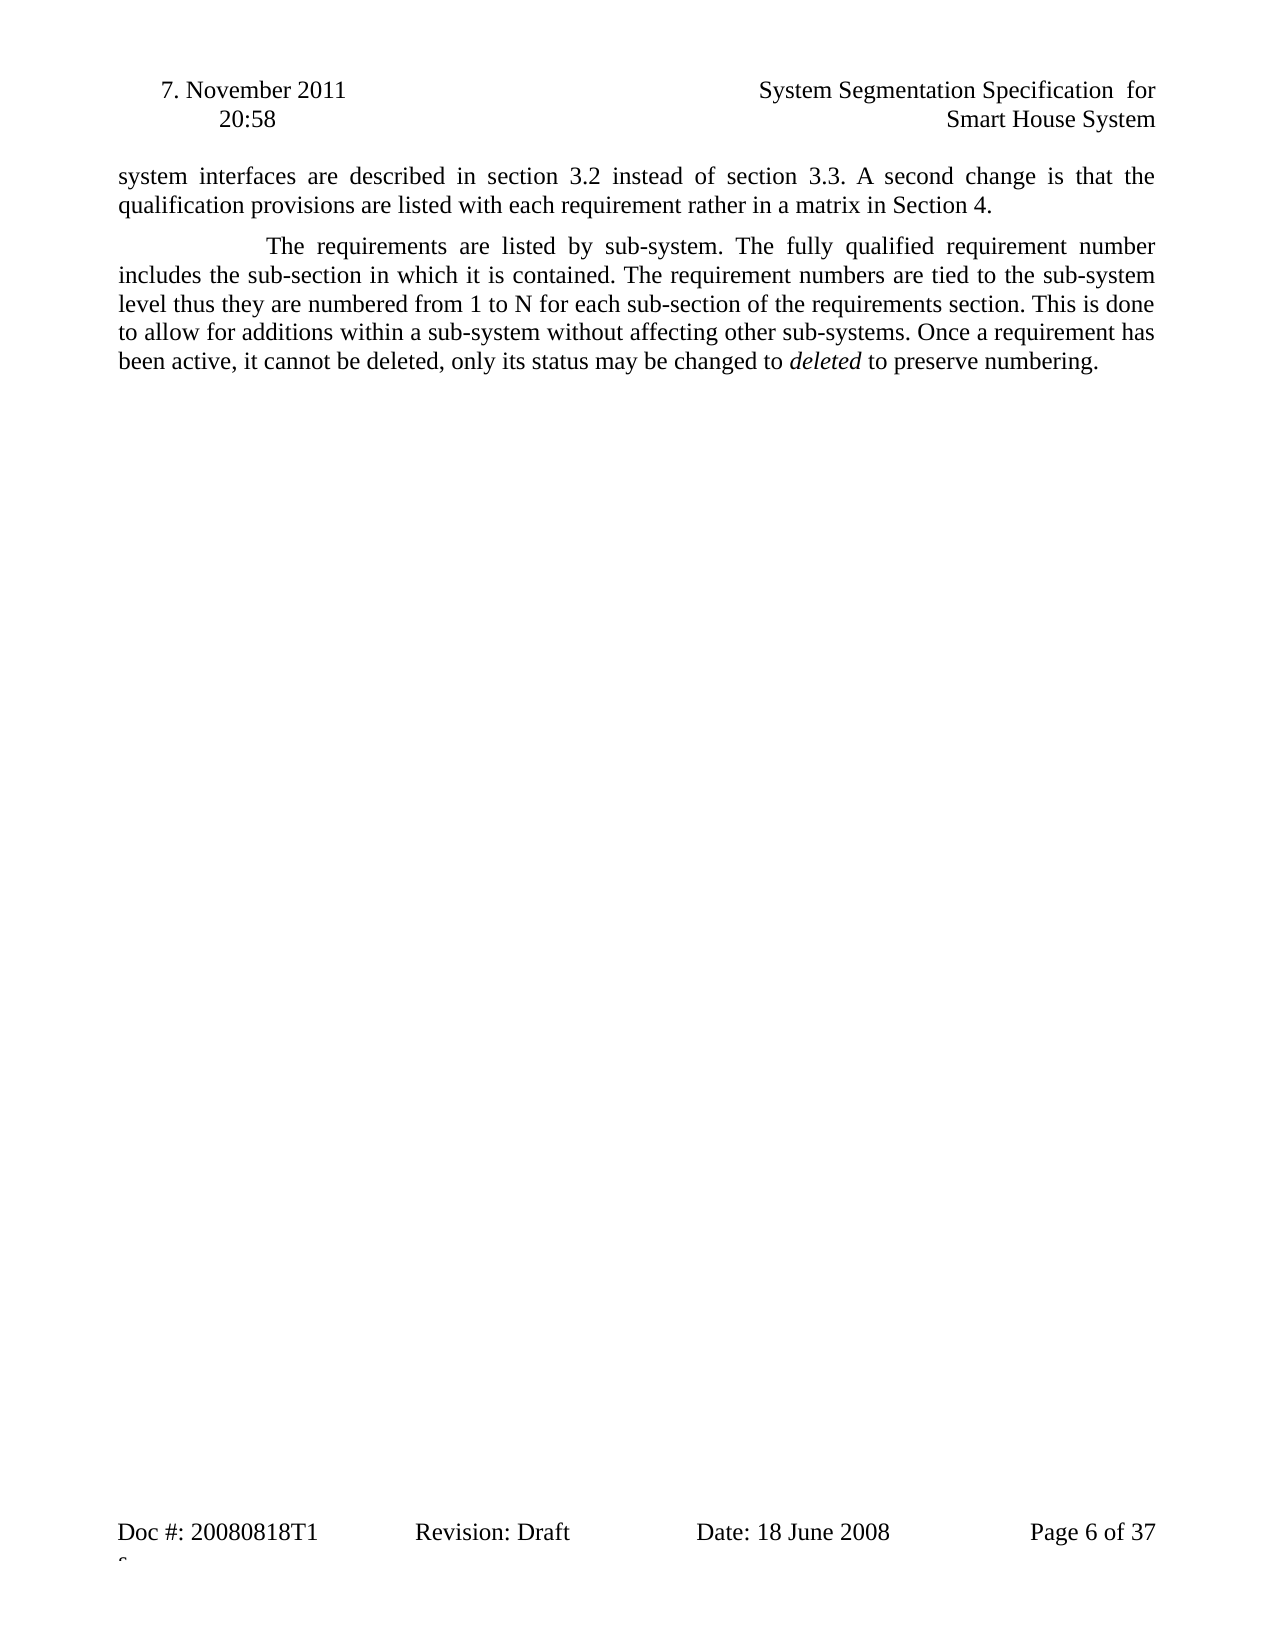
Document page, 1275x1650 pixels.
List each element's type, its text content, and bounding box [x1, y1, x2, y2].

text The requirements are listed by sub-system. The fully qualified requirement number includes the sub-section in which it is contained. The requirement numbers are tied to the sub-system level thus they are numbered from 1 to N for each sub-section of the requirements section. This is done to allow for additions within a sub-system without affecting other sub-systems. Once a requirement has been active, it cannot be deleted, only its status may be changed to deleted to preserve numbering. [118, 231, 1157, 375]
text system interfaces are described in section 3.2 instead of section 3.3. A second change is that the qualification provisions are listed with each requirement rather in a matrix in Section 4. [118, 161, 1157, 219]
